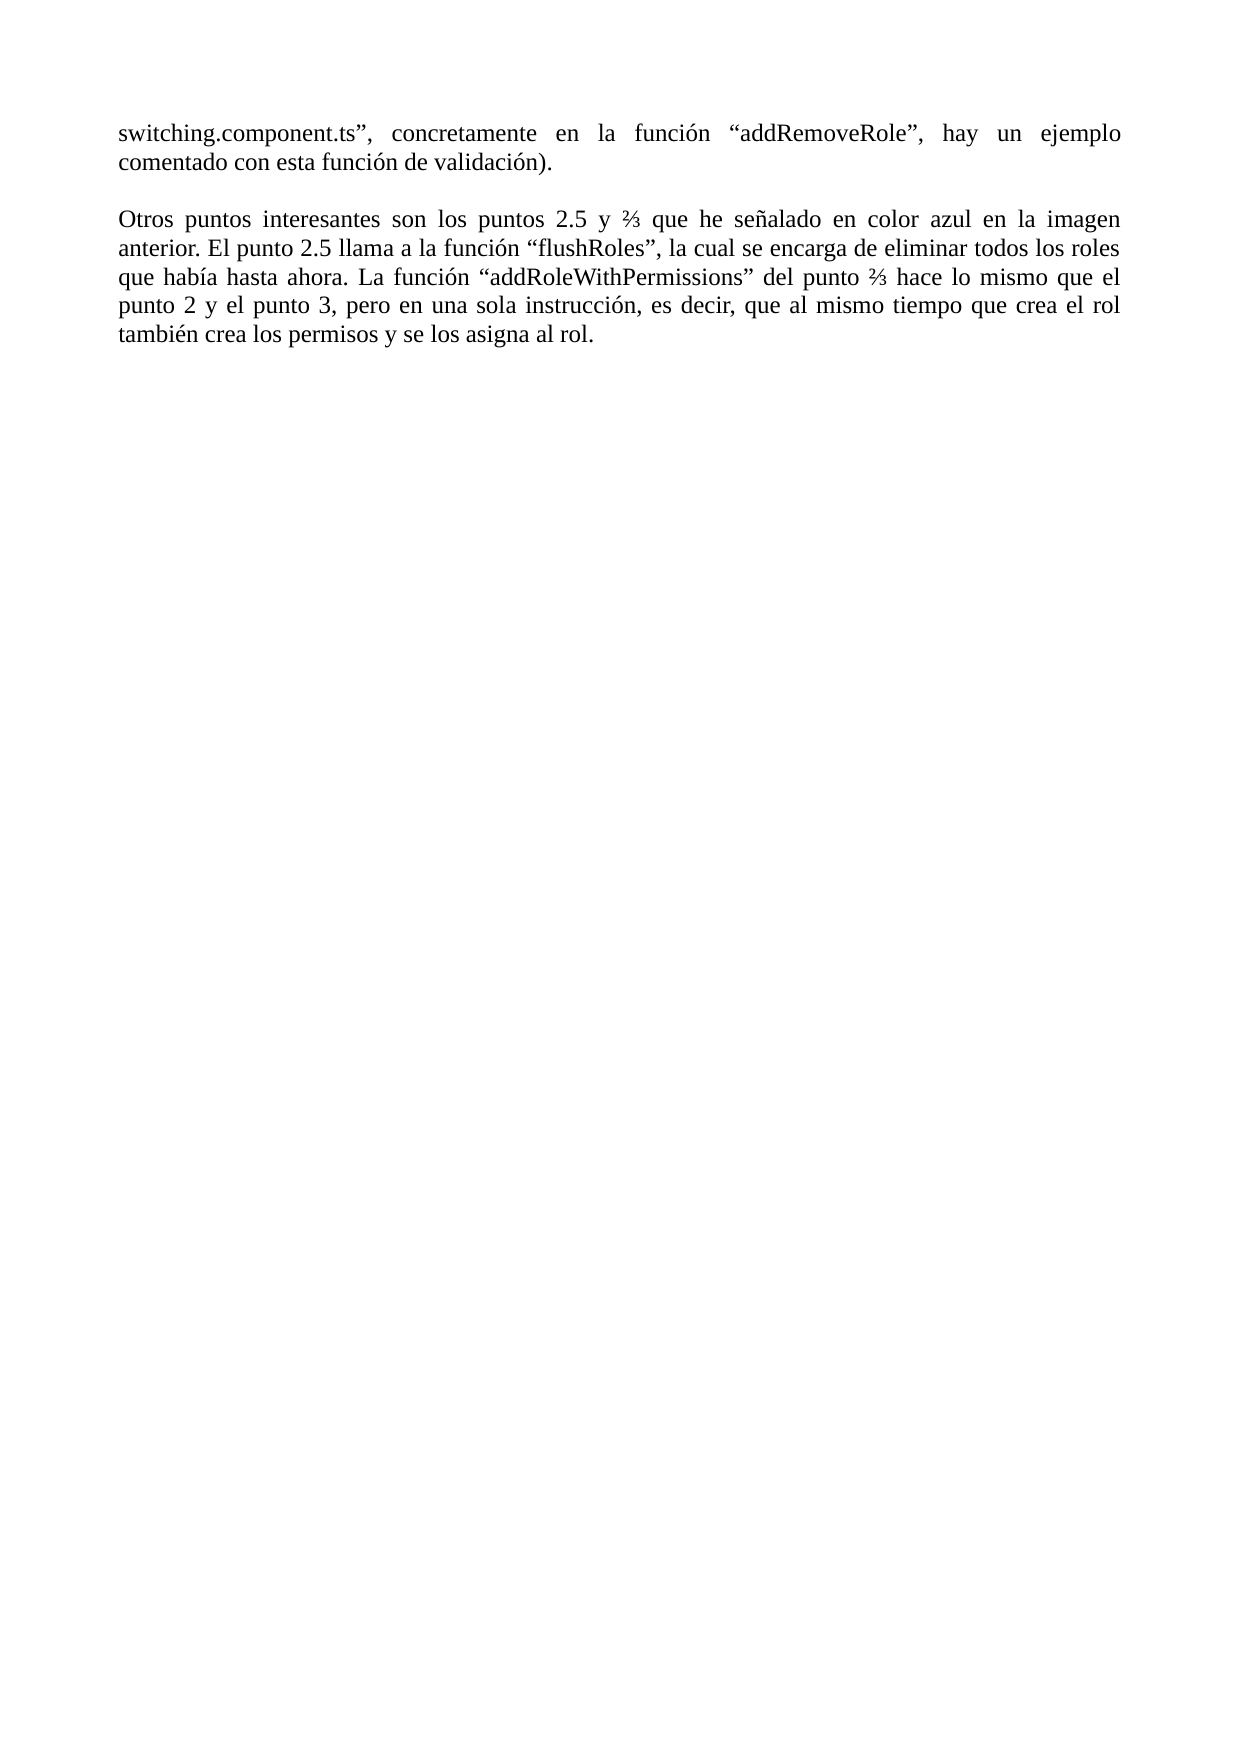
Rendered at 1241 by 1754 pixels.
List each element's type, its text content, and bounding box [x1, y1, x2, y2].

text switching.component.ts”, concretamente en la función “addRemoveRole”, hay un ejemplo comentado con esta función de validación). [118, 118, 1122, 176]
text Otros puntos interesantes son los puntos 2.5 y ⅔ que he señalado en color azul en la imagen anterior. El punto 2.5 llama a la función “flushRoles”, la cual se encarga de eliminar todos los roles que había hasta ahora. La función “addRoleWithPermissions” del punto ⅔ hace lo mismo que el punto 2 y el punto 3, pero en una sola instrucción, es decir, que al mismo tiempo que crea el rol también crea los permisos y se los asigna al rol. [118, 204, 1122, 348]
